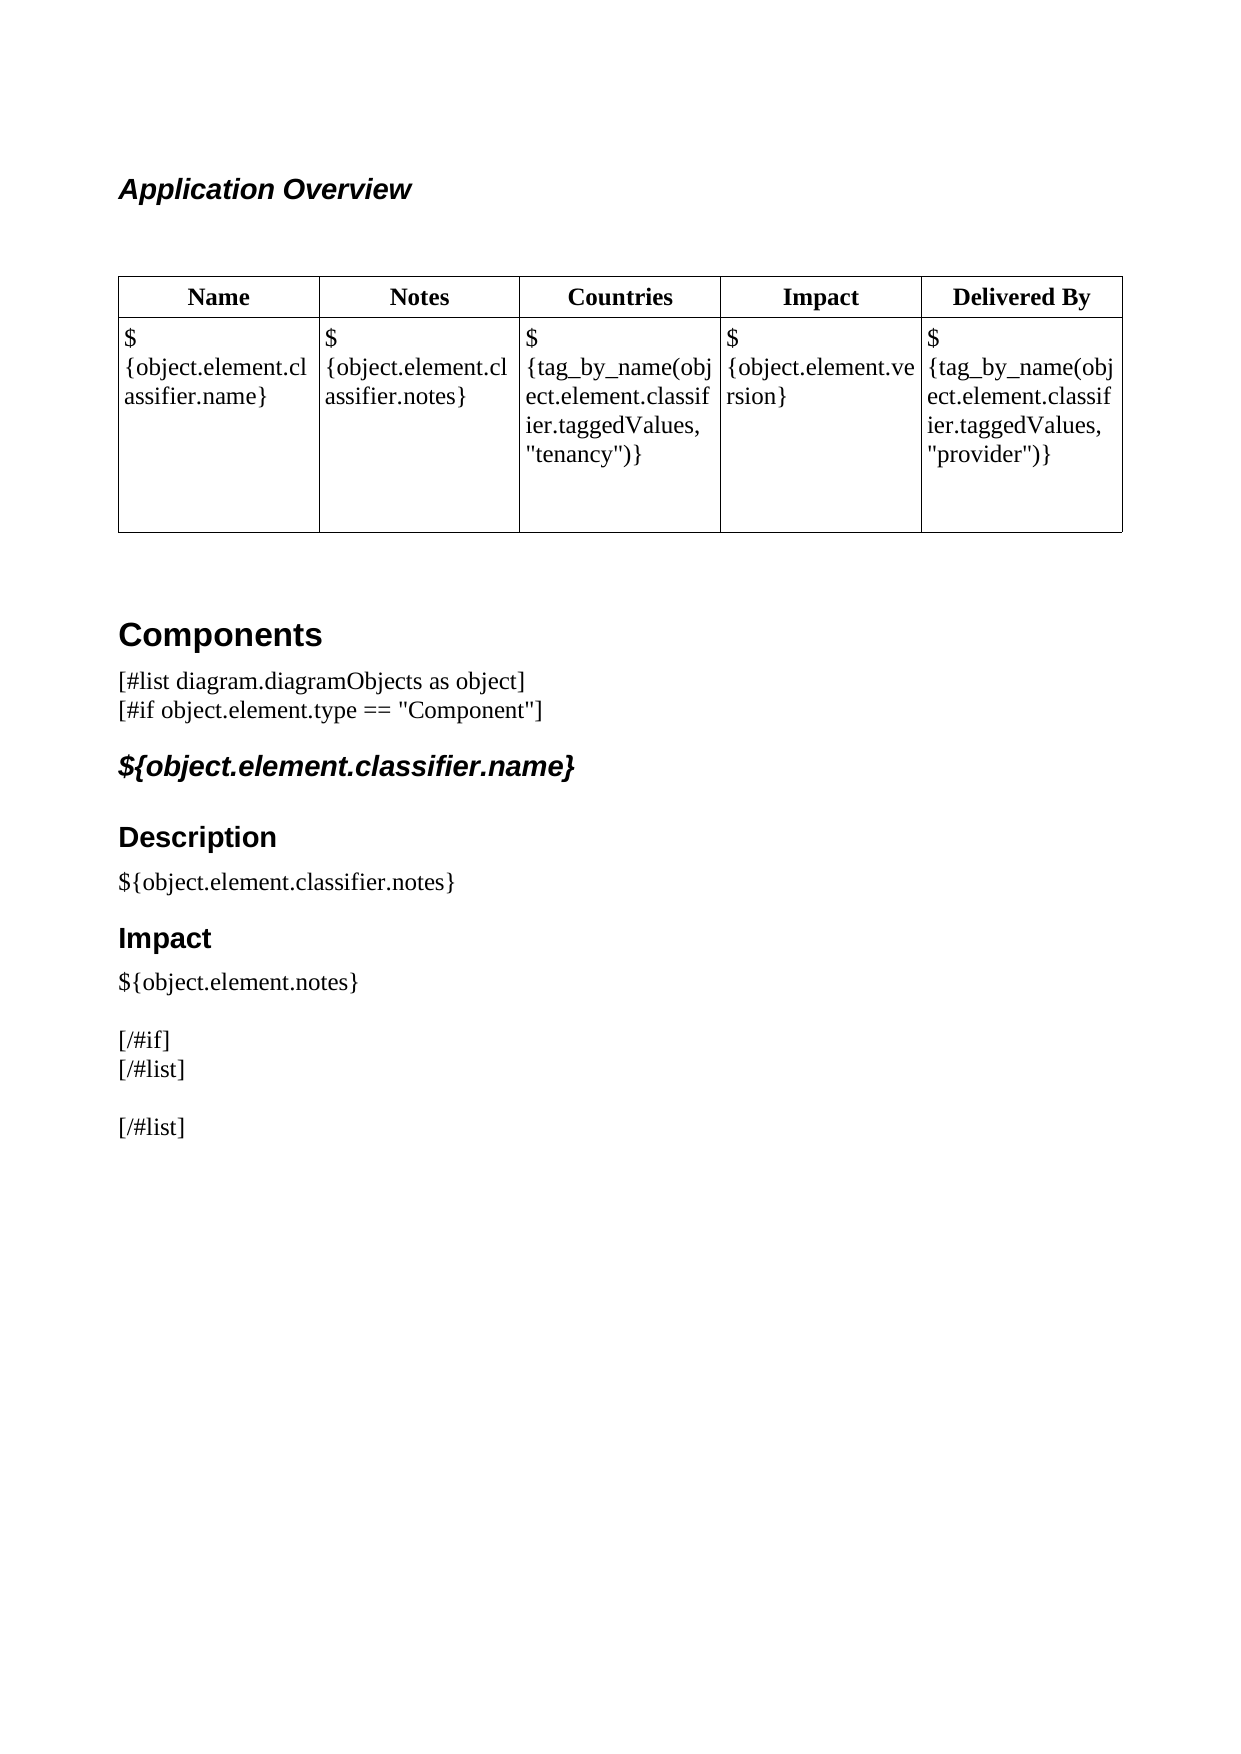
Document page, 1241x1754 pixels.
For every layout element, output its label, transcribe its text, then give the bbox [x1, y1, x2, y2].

table_cell ${tag_by_name(object.element.classifier.taggedValues, "provider")} [922, 318, 1122, 532]
subtitle Application Overview [118, 172, 1122, 206]
text ${object.element.notes} [118, 967, 1122, 996]
table_header Delivered By [922, 277, 1122, 317]
subtitle Description [118, 820, 1122, 854]
text [/#list] [118, 1054, 1122, 1083]
text [#list diagram.diagramObjects as object] [118, 666, 1122, 695]
text ${object.element.classifier.notes} [118, 866, 1122, 896]
table_cell ${object.element.classifier.notes} [320, 318, 519, 532]
text [/#if] [118, 1025, 1122, 1054]
table_cell @table:table-row [#list diagram.diagramObjects as object] [#if object.element.type == "Component"] @/table:table-row [/#if] [/#list]${object.element.classifier.name} [119, 318, 319, 532]
subtitle ${object.element.classifier.name} [118, 749, 1122, 783]
subtitle Impact [118, 921, 1122, 954]
table_header Countries [520, 277, 720, 317]
table_cell ${object.element.version} [721, 318, 921, 532]
table_header Name [119, 277, 319, 317]
subtitle Components [118, 615, 1122, 654]
text [#if object.element.type == "Component"] [118, 695, 1122, 724]
table_header Notes [320, 277, 519, 317]
text [/#list] [118, 1112, 1122, 1141]
table_cell ${tag_by_name(object.element.classifier.taggedValues, "tenancy")} [520, 318, 720, 532]
table_header Impact [721, 277, 921, 317]
